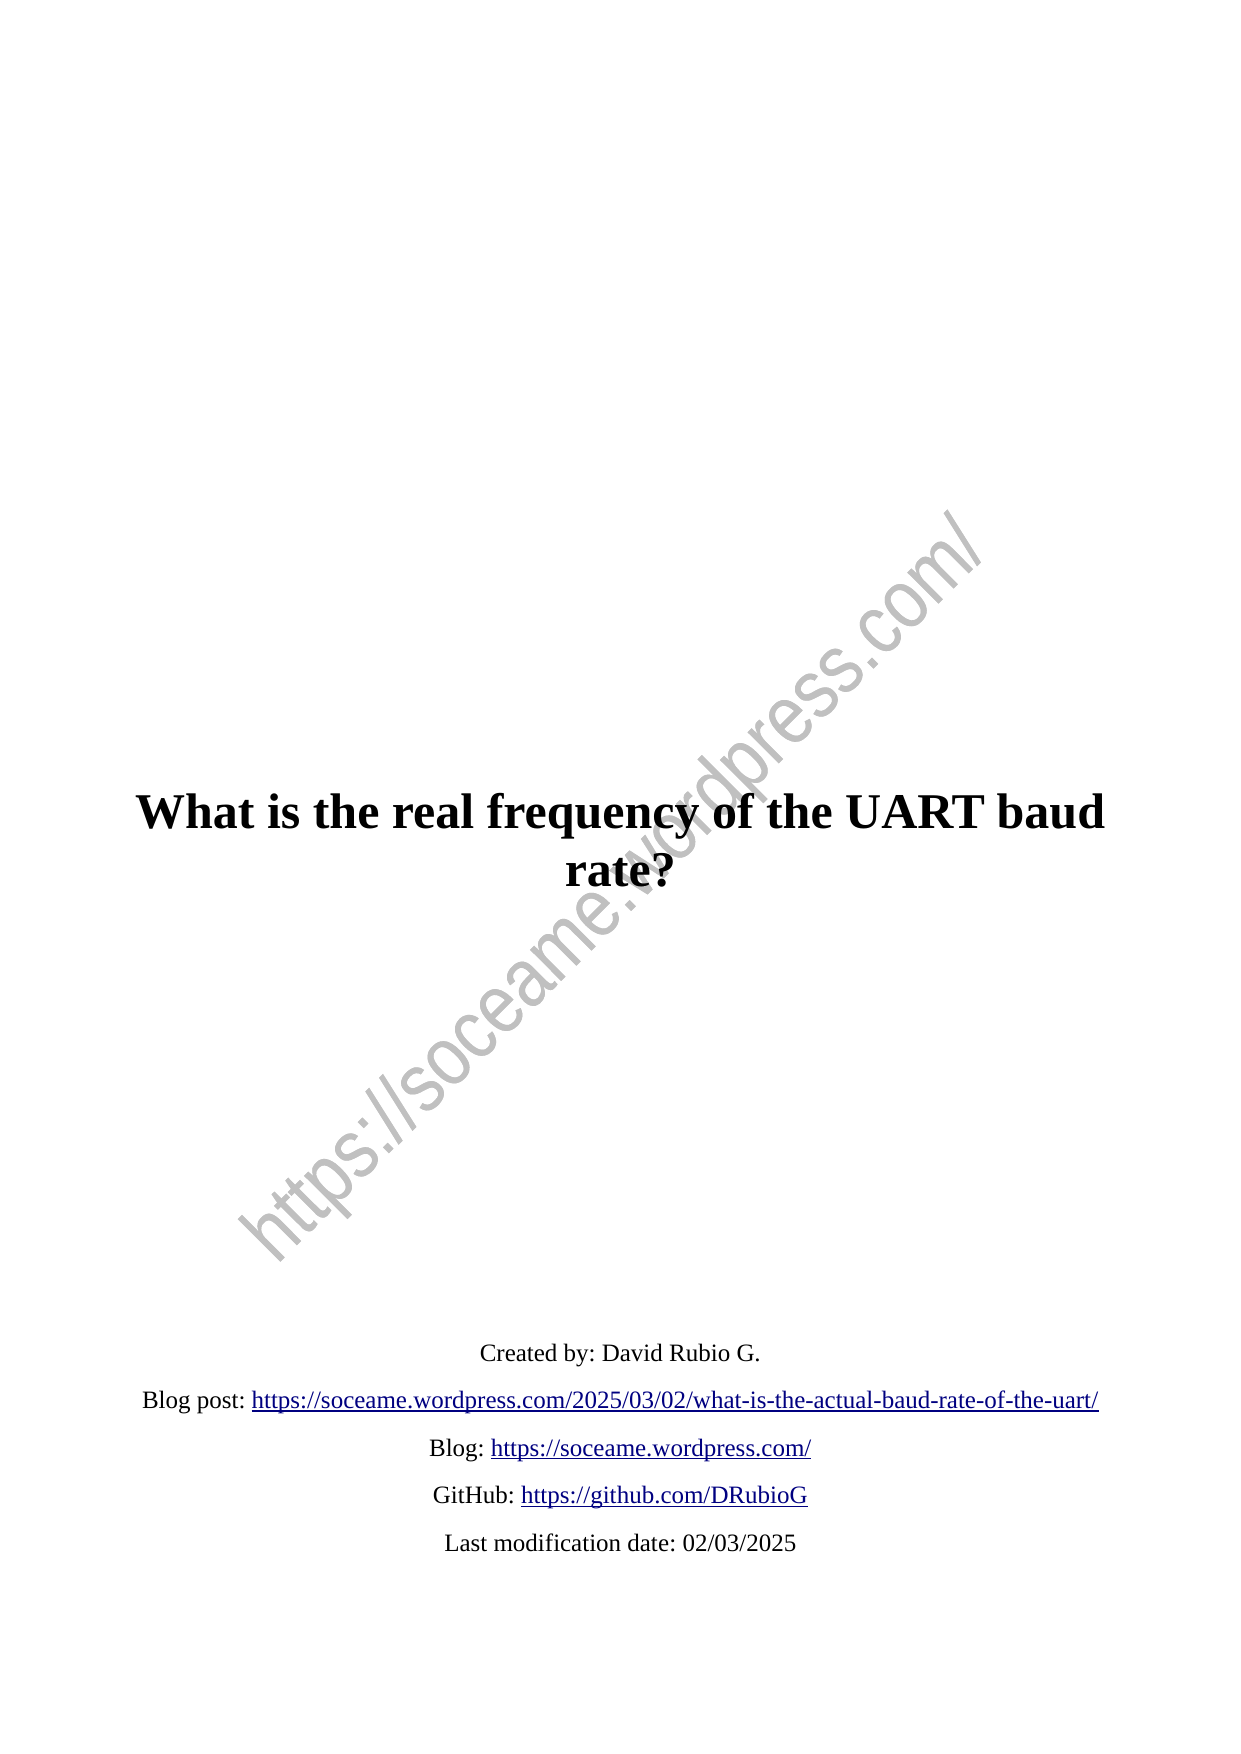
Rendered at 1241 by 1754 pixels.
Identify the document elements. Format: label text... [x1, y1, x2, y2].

text Blog post: https://soceame.wordpress.com/2025/03/02/what-is-the-actual-baud-rate-of-the-uart/ [118, 1385, 1122, 1414]
subtitle What is the real frequency of the UART baud rate? [118, 782, 1122, 897]
text Last modification date: 02/03/2025 [118, 1528, 1122, 1557]
text GitHub: https://github.com/DRubioG [118, 1481, 1122, 1509]
text Created by: David Rubio G. [118, 1338, 1122, 1366]
text Blog: https://soceame.wordpress.com/ [118, 1433, 1122, 1462]
